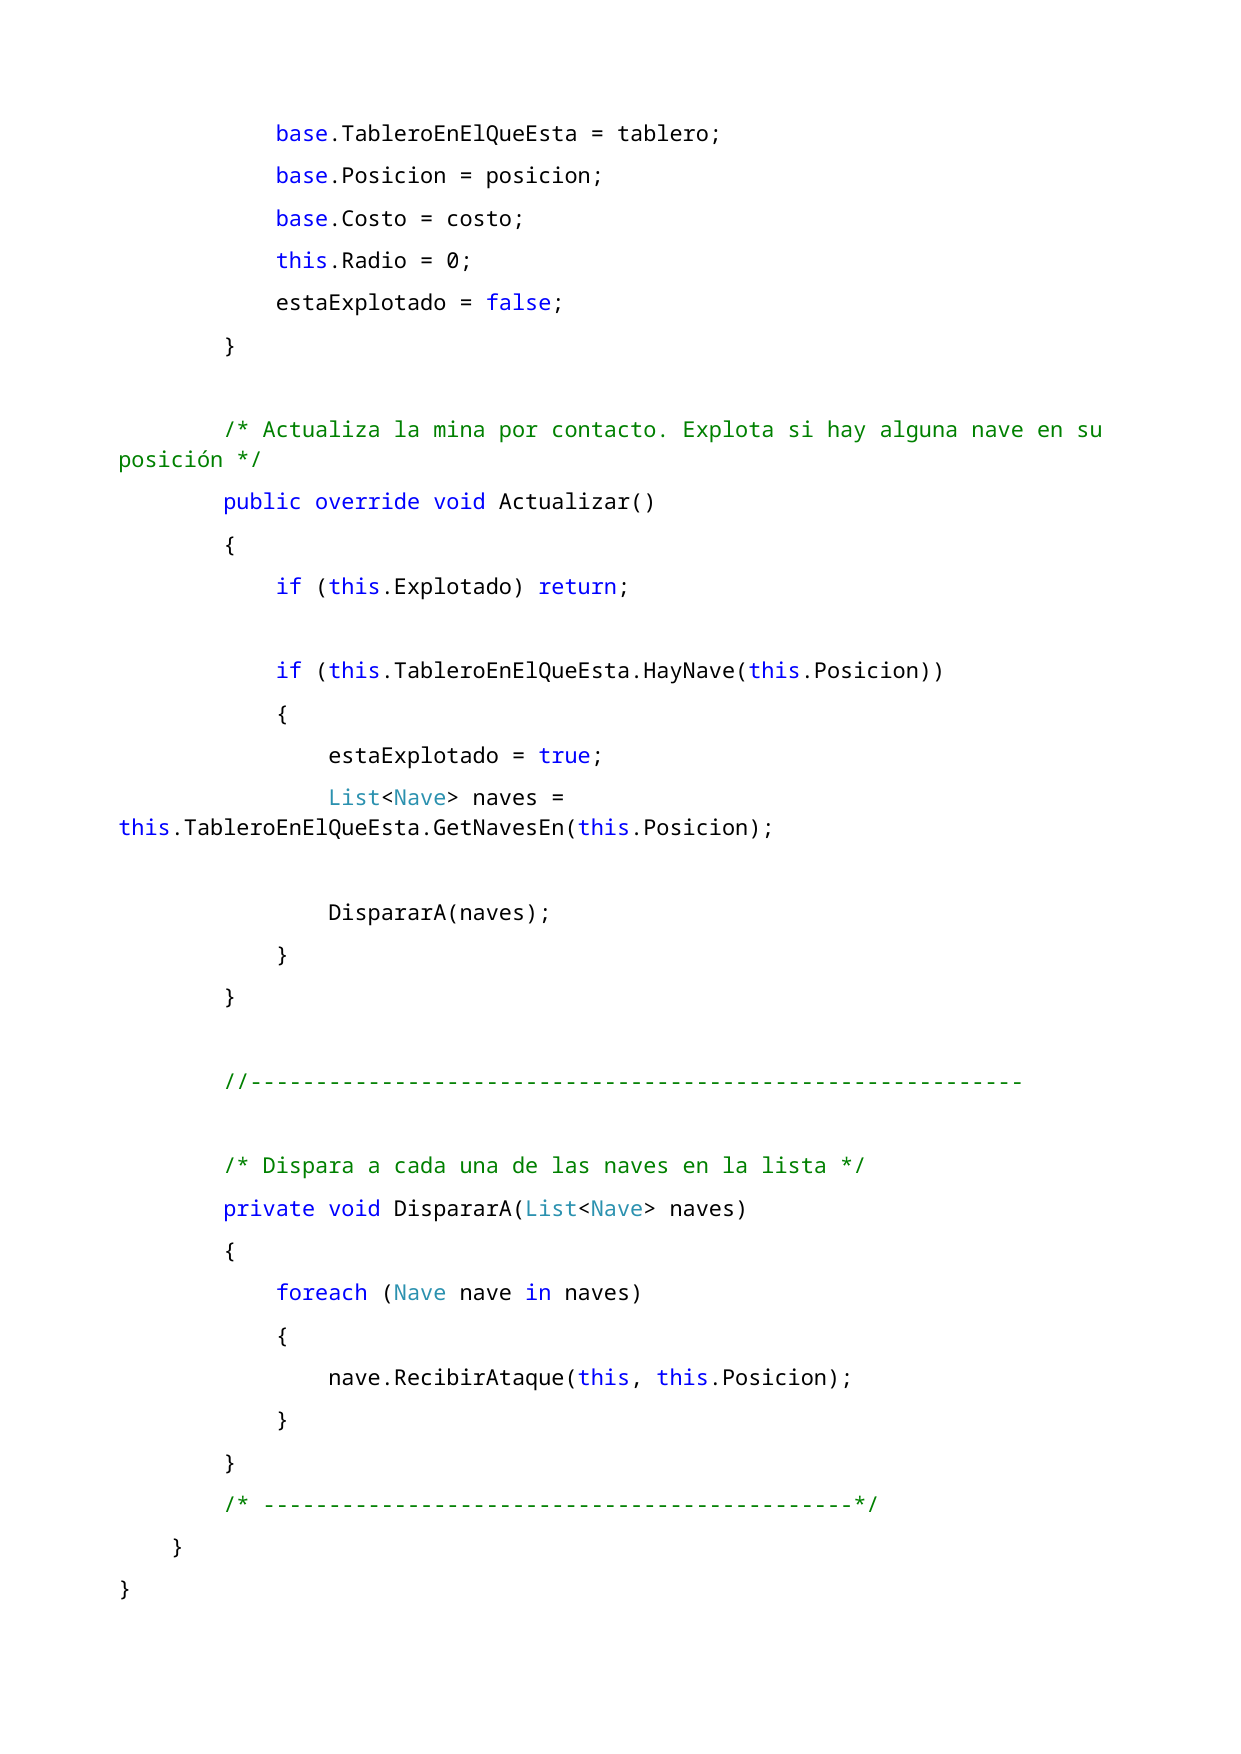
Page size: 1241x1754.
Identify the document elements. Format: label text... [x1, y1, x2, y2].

text base.TableroEnElQueEsta = tablero; [118, 118, 1122, 148]
text { [118, 1235, 1122, 1265]
text private void DispararA(List<Nave> naves) [118, 1193, 1122, 1222]
text /* Actualiza la mina por contacto. Explota si hay alguna nave en su posición */ [118, 414, 1122, 474]
text } [118, 1531, 1122, 1561]
text List<Nave> naves = this.TableroEnElQueEsta.GetNavesEn(this.Posicion); [118, 782, 1122, 842]
text DispararA(naves); [118, 897, 1122, 926]
text /* Dispara a cada una de las naves en la lista */ [118, 1150, 1122, 1180]
text nave.RecibirAtaque(this, this.Posicion); [118, 1362, 1122, 1392]
text if (this.Explotado) return; [118, 571, 1122, 601]
text { [118, 698, 1122, 727]
text { [118, 528, 1122, 558]
text } [118, 981, 1122, 1011]
text foreach (Nave nave in naves) [118, 1277, 1122, 1307]
text } [118, 1573, 1122, 1603]
text public override void Actualizar() [118, 486, 1122, 516]
text estaExplotado = false; [118, 287, 1122, 317]
text } [118, 939, 1122, 969]
text } [118, 1404, 1122, 1434]
text base.Costo = costo; [118, 203, 1122, 232]
text { [118, 1319, 1122, 1349]
text /* ---------------------------------------------*/ [118, 1489, 1122, 1518]
text //----------------------------------------------------------- [118, 1066, 1122, 1096]
text } [118, 329, 1122, 359]
text if (this.TableroEnElQueEsta.HayNave(this.Posicion)) [118, 655, 1122, 685]
text estaExplotado = true; [118, 740, 1122, 770]
text } [118, 1446, 1122, 1476]
text base.Posicion = posicion; [118, 160, 1122, 190]
text this.Radio = 0; [118, 245, 1122, 275]
